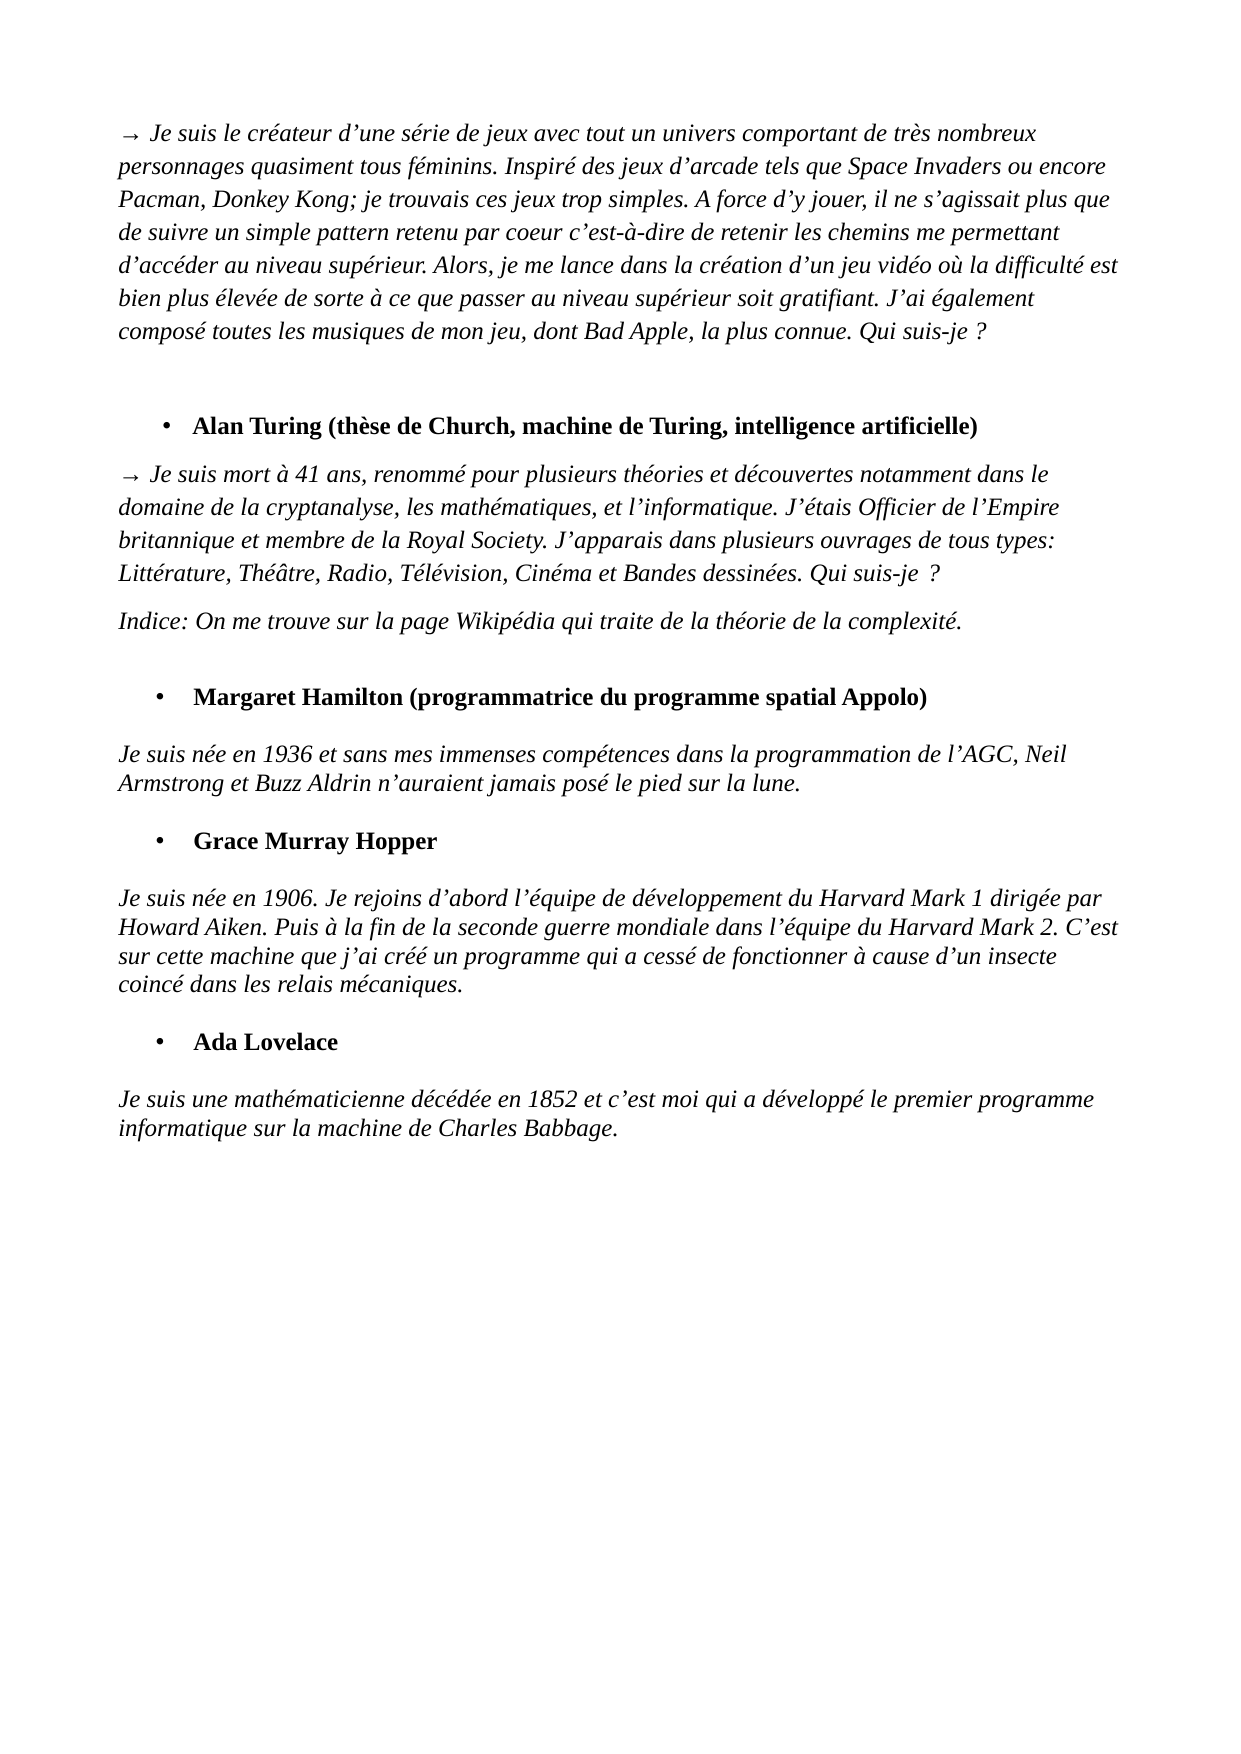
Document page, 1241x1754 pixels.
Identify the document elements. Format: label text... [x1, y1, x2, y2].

text Je suis une mathématicienne décédée en 1852 et c’est moi qui a développé le premier programme informatique sur la machine de Charles Babbage. [118, 1084, 1122, 1142]
text Je suis née en 1906. Je rejoins d’abord l’équipe de développement du Harvard Mark 1 dirigée par Howard Aiken. Puis à la fin de la seconde guerre mondiale dans l’équipe du Harvard Mark 2. C’est sur cette machine que j’ai créé un programme qui a cessé de fonctionner à cause d’un insecte coincé dans les relais mécaniques. [118, 883, 1122, 998]
text Je suis née en 1936 et sans mes immenses compétences dans la programmation de l’AGC, Neil Armstrong et Buzz Aldrin n’auraient jamais posé le pied sur la lune. [118, 739, 1122, 797]
text → Je suis le créateur d’une série de jeux avec tout un univers comportant de très nombreux personnages quasiment tous féminins. Inspiré des jeux d’arcade tels que Space Invaders ou encore Pacman, Donkey Kong; je trouvais ces jeux trop simples. A force d’y jouer, il ne s’agissait plus que de suivre un simple pattern retenu par coeur c’est-à-dire de retenir les chemins me permettant d’accéder au niveau supérieur. Alors, je me lance dans la création d’un jeu vidéo où la difficulté est bien plus élevée de sorte à ce que passer au niveau supérieur soit gratifiant. J’ai également composé toutes les musiques de mon jeu, dont Bad Apple, la plus connue. Qui suis-je ? [118, 118, 1122, 345]
list Margaret Hamilton (programmatrice du programme spatial Appolo) [156, 682, 1122, 711]
text → Je suis mort à 41 ans, renommé pour plusieurs théories et découvertes notamment dans le domaine de la cryptanalyse, les mathématiques, et l’informatique. J’étais Officier de l’Empire britannique et membre de la Royal Society. J’apparais dans plusieurs ouvrages de tous types: Littérature, Théâtre, Radio, Télévision, Cinéma et Bandes dessinées. Qui suis-je ? [118, 459, 1122, 587]
list Alan Turing (thèse de Church, machine de Turing, intelligence artificielle) [162, 411, 1122, 440]
text Indice: On me trouve sur la page Wikipédia qui traite de la théorie de la complexité. [118, 606, 1122, 634]
list Ada Lovelace [156, 1027, 1122, 1056]
list Grace Murray Hopper [156, 826, 1122, 854]
